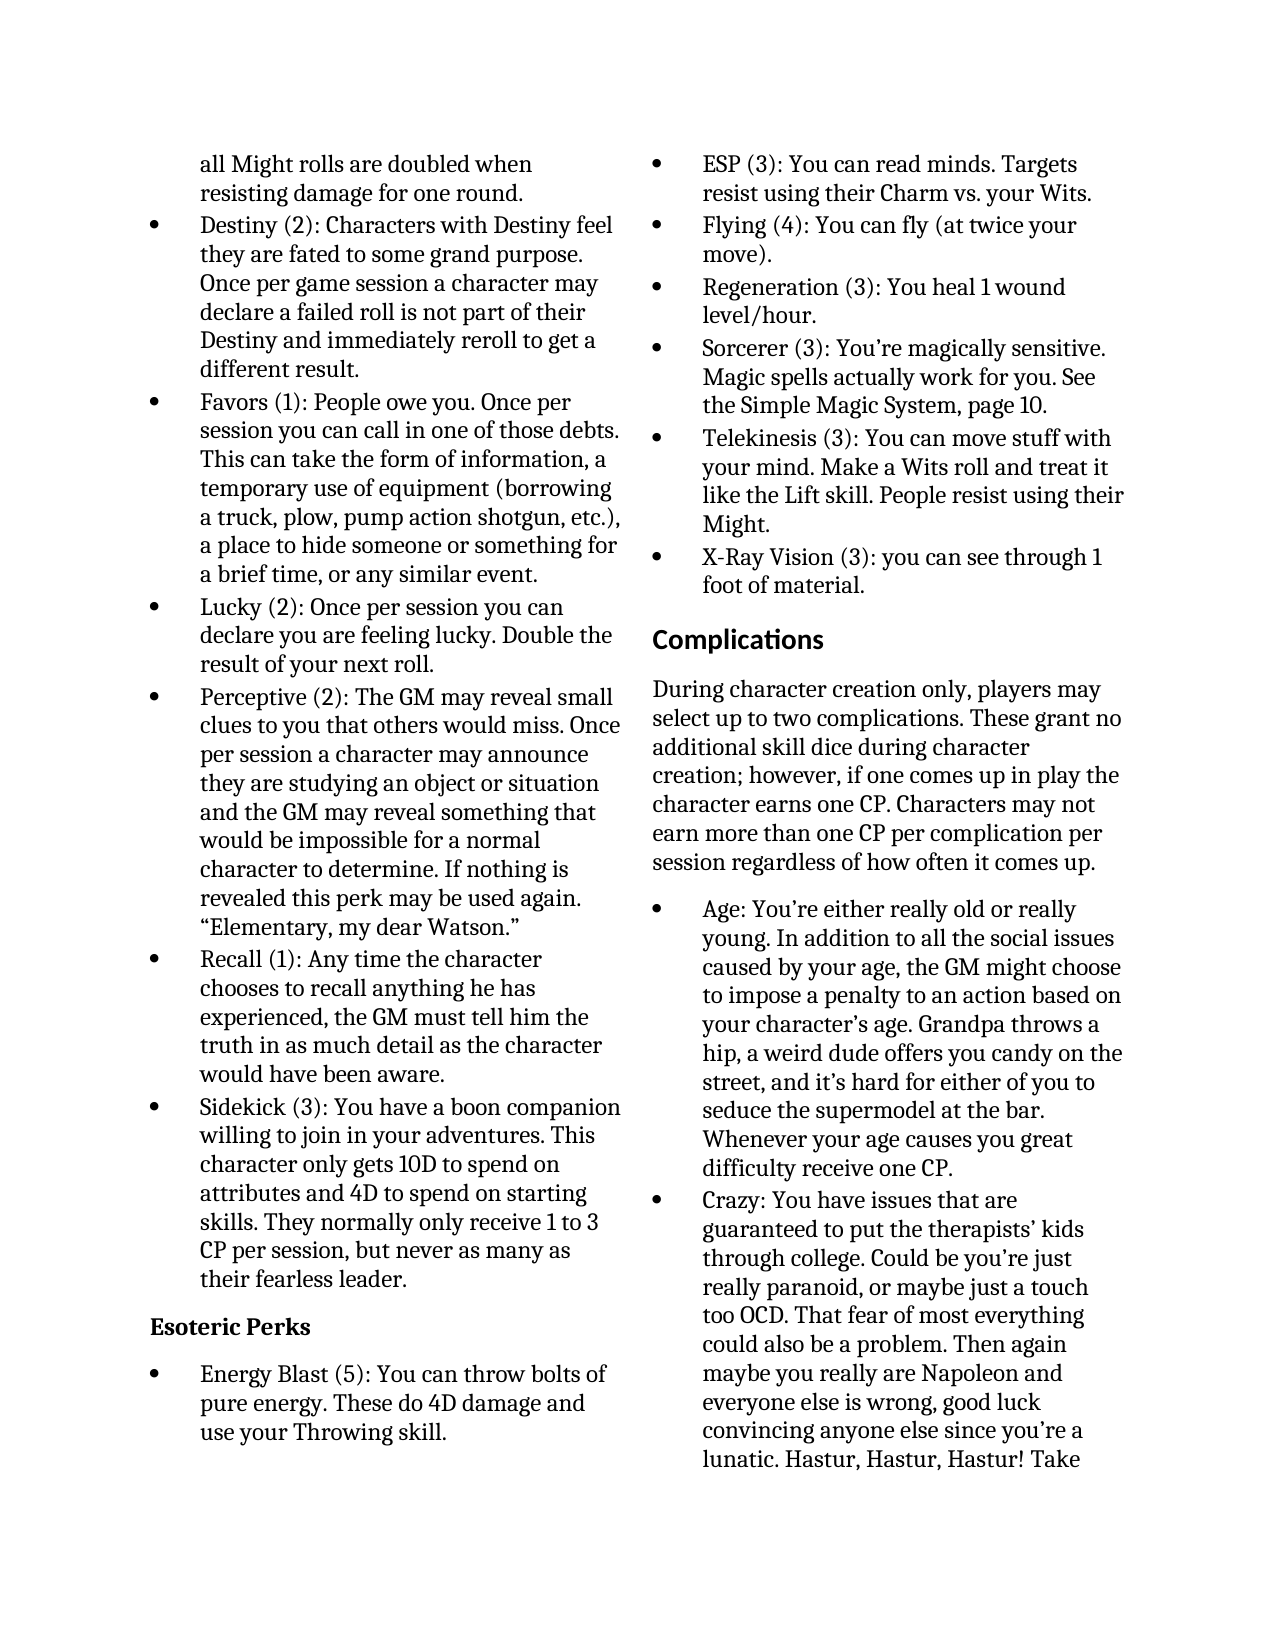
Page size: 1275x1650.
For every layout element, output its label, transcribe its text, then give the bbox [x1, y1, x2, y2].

text During character creation only, players may select up to two complications. These grant no additional skill dice during character creation; however, if one comes up in play the character earns one CP. Characters may not earn more than one CP per complication per session regardless of how often it comes up. [652, 675, 1125, 876]
list all Might rolls are doubled when resisting damage for one round. [150, 150, 622, 207]
list Lucky (2): Once per session you can declare you are feeling lucky. Double the result of your next roll. [150, 592, 622, 679]
list Flying (4): You can fly (at twice your move). [652, 211, 1125, 269]
list ESP (3): You can read minds. Targets resist using their Charm vs. your Wits. [652, 150, 1125, 207]
list Age: You’re either really old or really young. In addition to all the social issues caused by your age, the GM might choose to impose a penalty to an action based on your character’s age. Grandpa throws a hip, a weird dude offers you candy on the street, and it’s hard for either of you to seduce the supermodel at the bar. Whenever your age causes you great difficulty receive one CP. [652, 895, 1125, 1183]
list Energy Blast (5): You can throw bolts of pure energy. These do 4D damage and use your Throwing skill. [150, 1360, 622, 1446]
list Recall (1): Any time the character chooses to recall anything he has experienced, the GM must tell him the truth in as much detail as the character would have been aware. [150, 945, 622, 1089]
list Crazy: You have issues that are guaranteed to put the therapists’ kids through college. Could be you’re just really paranoid, or maybe just a touch too OCD. That fear of most everything could also be a problem. Then again maybe you really are Napoleon and everyone else is wrong, good luck convincing anyone else since you’re a lunatic. Hastur, Hastur, Hastur! Take [652, 1186, 1125, 1474]
list Sidekick (3): You have a boon companion willing to join in your adventures. This character only gets 10D to spend on attributes and 4D to spend on starting skills. They normally only receive 1 to 3 CP per session, but never as many as their fearless leader. [150, 1092, 622, 1294]
list Sorcerer (3): You’re magically sensitive. Magic spells actually work for you. See the Simple Magic System, page 10. [652, 334, 1125, 420]
subtitle Complications [652, 621, 1125, 656]
list X-Ray Vision (3): you can see through 1 foot of material. [652, 542, 1125, 600]
list Telekinesis (3): You can move stuff with your mind. Make a Wits roll and treat it like the Lift skill. People resist using their Might. [652, 424, 1125, 539]
list Favors (1): People owe you. Once per session you can call in one of those debts. This can take the form of information, a temporary use of equipment (borrowing a truck, plow, pump action shotgun, etc.), a place to hide someone or something for a brief time, or any similar event. [150, 387, 622, 589]
list Destiny (2): Characters with Destiny feel they are fated to some grand purpose. Once per game session a character may declare a failed roll is not part of their Destiny and immediately reroll to get a different result. [150, 211, 622, 384]
list Perceptive (2): The GM may reveal small clues to you that others would miss. Once per session a character may announce they are studying an object or situation and the GM may reveal something that would be impossible for a normal character to determine. If nothing is revealed this perk may be used again. “Elementary, my dear Watson.” [150, 682, 622, 941]
list Regeneration (3): You heal 1 wound level/hour. [652, 272, 1125, 330]
text Esoteric Perks [150, 1312, 622, 1341]
